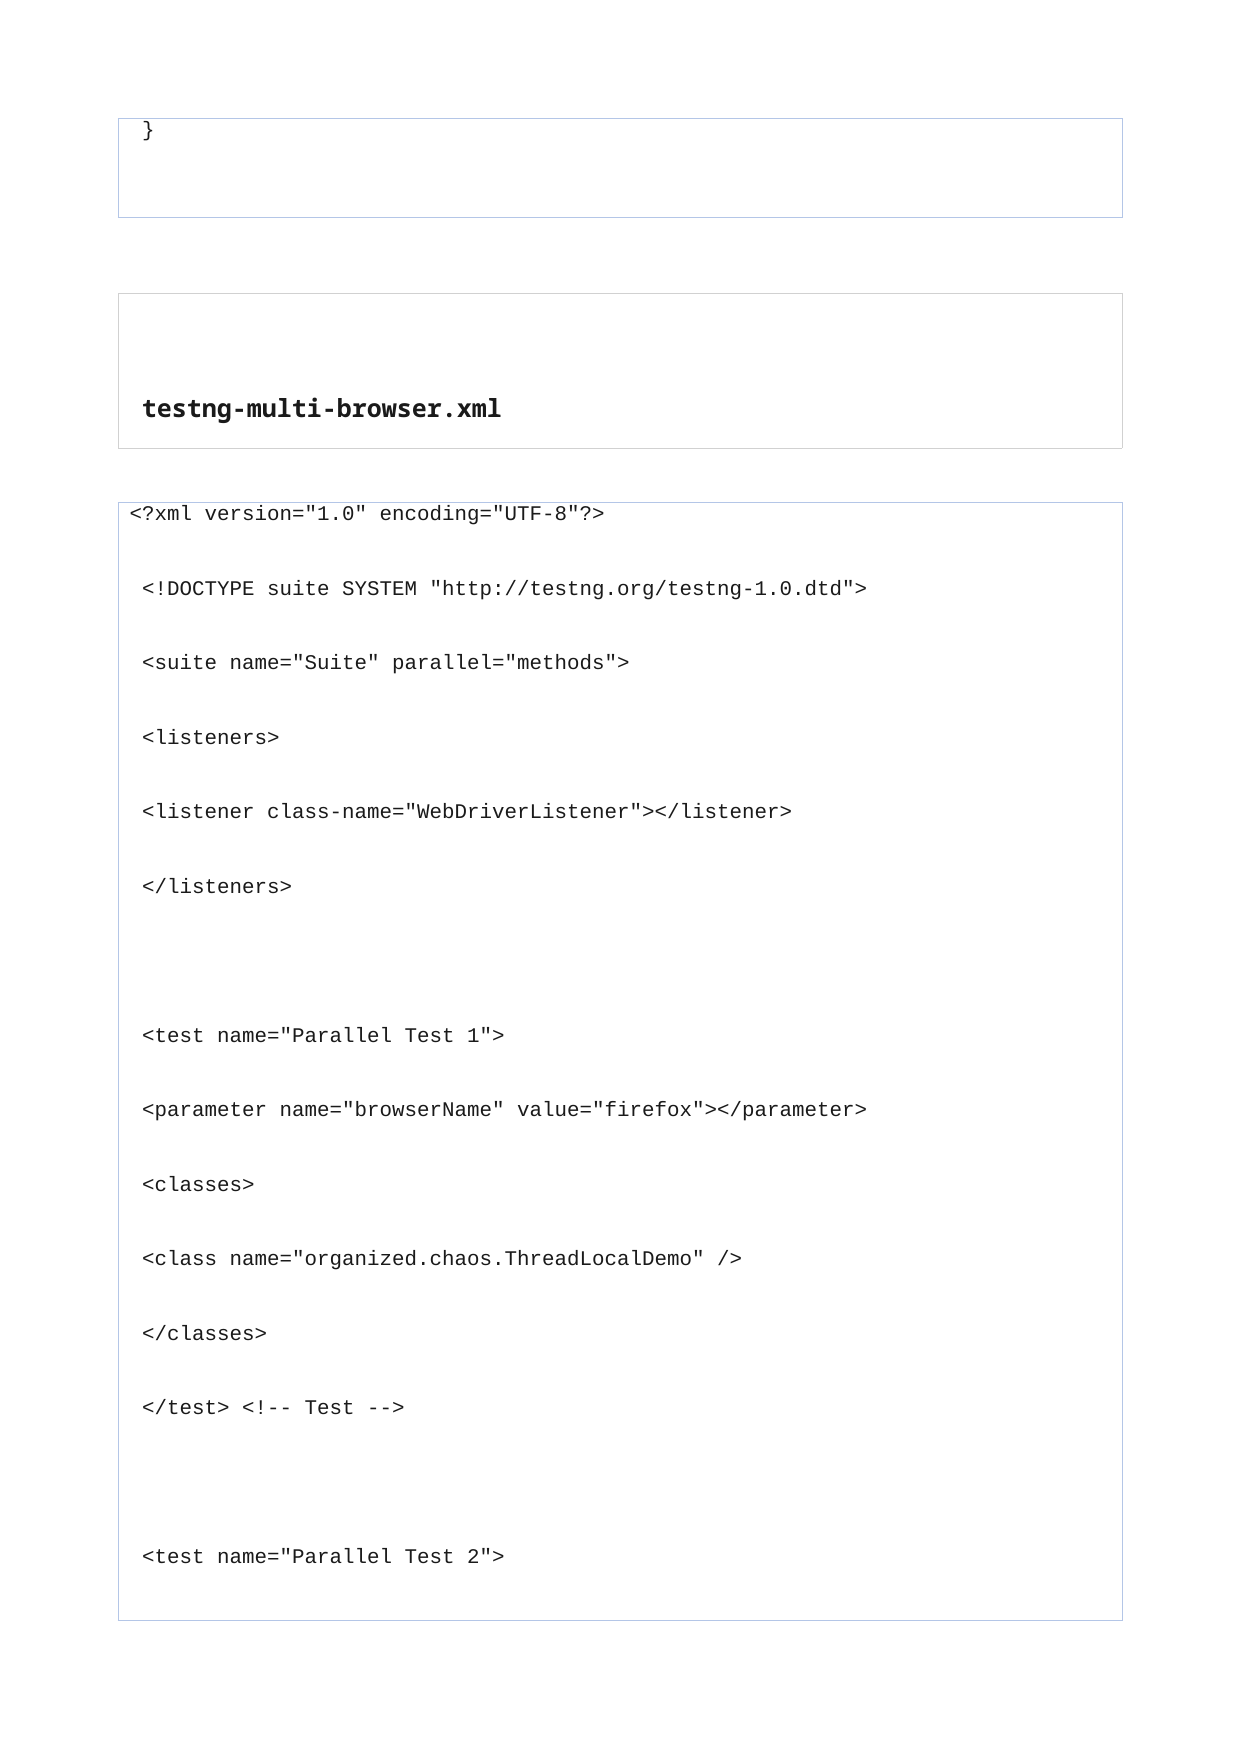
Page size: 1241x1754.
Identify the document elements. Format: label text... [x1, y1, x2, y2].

table_header <?xml version="1.0" encoding="UTF-8"?> <!DOCTYPE suite SYSTEM "http://testng.org/testng-1.0.dtd"> <suite name="Suite" parallel="methods"> <listeners> <listener class-name="WebDriverListener"></listener> </listeners> <test name="Parallel Test 1"> <parameter name="browserName" value="firefox"></parameter> <classes> <class name="organized.chaos.ThreadLocalDemo" /> </classes> </test> <!-- Test --> <test name="Parallel Test 2"> [119, 503, 1122, 1620]
table_header } [119, 119, 1122, 217]
text testng-multi-browser.xml [119, 367, 1122, 448]
